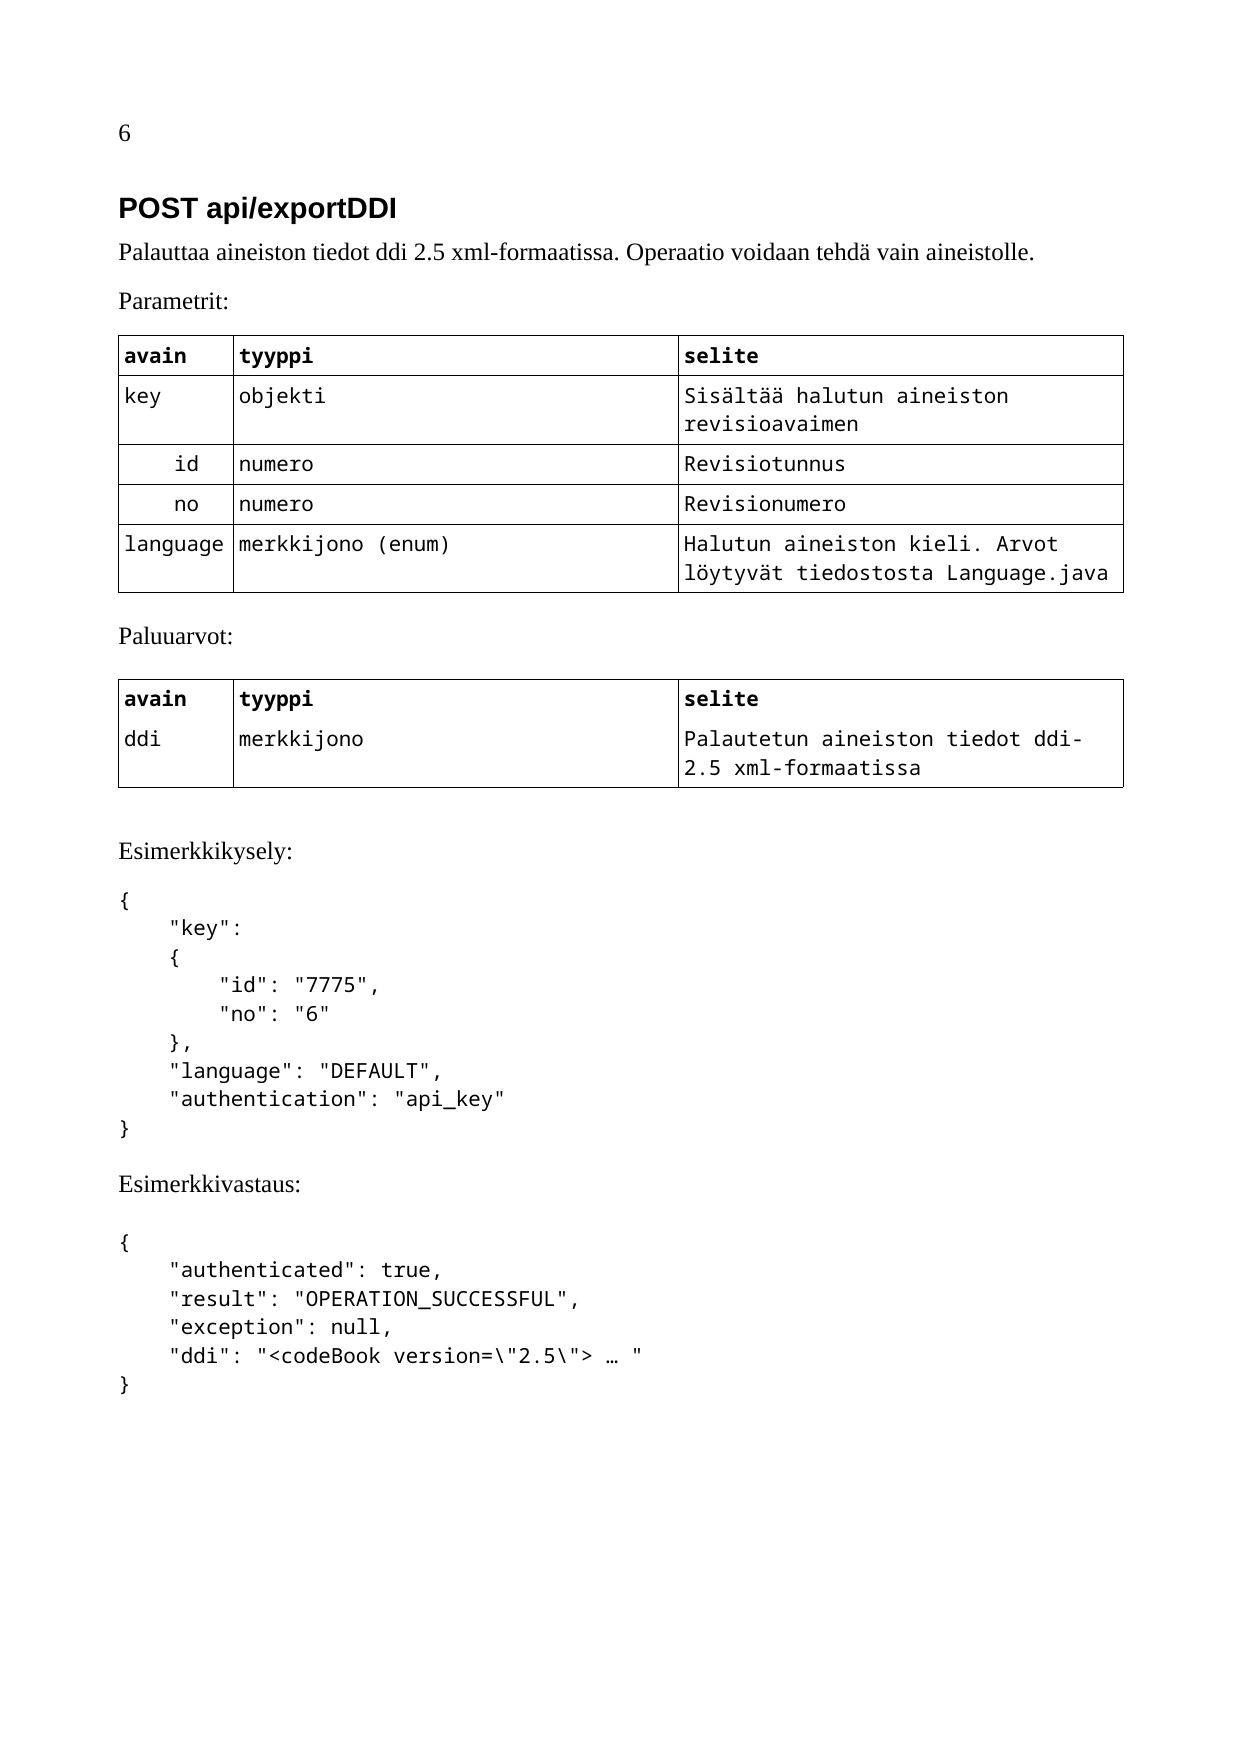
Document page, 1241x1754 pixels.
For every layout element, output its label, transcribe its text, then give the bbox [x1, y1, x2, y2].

text Paluuarvot: [118, 621, 1122, 650]
table_header selite [679, 336, 1123, 375]
table_cell Palautetun aineiston tiedot ddi-2.5 xml-formaatissa [679, 719, 1123, 787]
table_cell Revisionumero [679, 485, 1123, 524]
subtitle POST api/exportDDI [118, 191, 1122, 225]
table_cell objekti [234, 376, 678, 444]
text "authenticated": true, [118, 1255, 1122, 1284]
table_header avain [119, 680, 233, 718]
table_header tyyppi [234, 336, 678, 375]
text Parametrit: [118, 286, 1122, 315]
table_cell numero [234, 485, 678, 524]
table_cell Sisältää halutun aineiston revisioavaimen [679, 376, 1123, 444]
table_cell key [119, 376, 233, 444]
text { [118, 942, 1122, 970]
table_header tyyppi [234, 680, 678, 718]
text "exception": null, [118, 1312, 1122, 1341]
table_cell Halutun aineiston kieli. Arvot löytyvät tiedostosta Language.java [679, 525, 1123, 592]
text "key": [118, 913, 1122, 942]
text Esimerkkikysely: [118, 836, 1122, 865]
text { [118, 1227, 1122, 1255]
text }, [118, 1027, 1122, 1056]
text "ddi": "<codeBook version=\"2.5\"> … " [118, 1341, 1122, 1369]
text { [118, 885, 1122, 913]
table_header avain [119, 336, 233, 375]
table_header selite [679, 680, 1123, 718]
text "authentication": "api_key" [118, 1084, 1122, 1113]
text "no": "6" [118, 999, 1122, 1027]
table_cell numero [234, 445, 678, 484]
table_cell Revisiotunnus [679, 445, 1123, 484]
text "language": "DEFAULT", [118, 1056, 1122, 1084]
table_cell no [119, 485, 233, 524]
table_cell language [119, 525, 233, 592]
text } [118, 1113, 1122, 1141]
table_cell ddi [119, 719, 233, 787]
text Palauttaa aineiston tiedot ddi 2.5 xml-formaatissa. Operaatio voidaan tehdä vain aineistolle. [118, 237, 1122, 266]
text Esimerkkivastaus: [118, 1169, 1122, 1198]
text } [118, 1369, 1122, 1398]
table_cell id [119, 445, 233, 484]
text "result": "OPERATION_SUCCESSFUL", [118, 1284, 1122, 1312]
table_cell merkkijono (enum) [234, 525, 678, 592]
text "id": "7775", [118, 970, 1122, 999]
table_cell merkkijono [234, 719, 678, 787]
